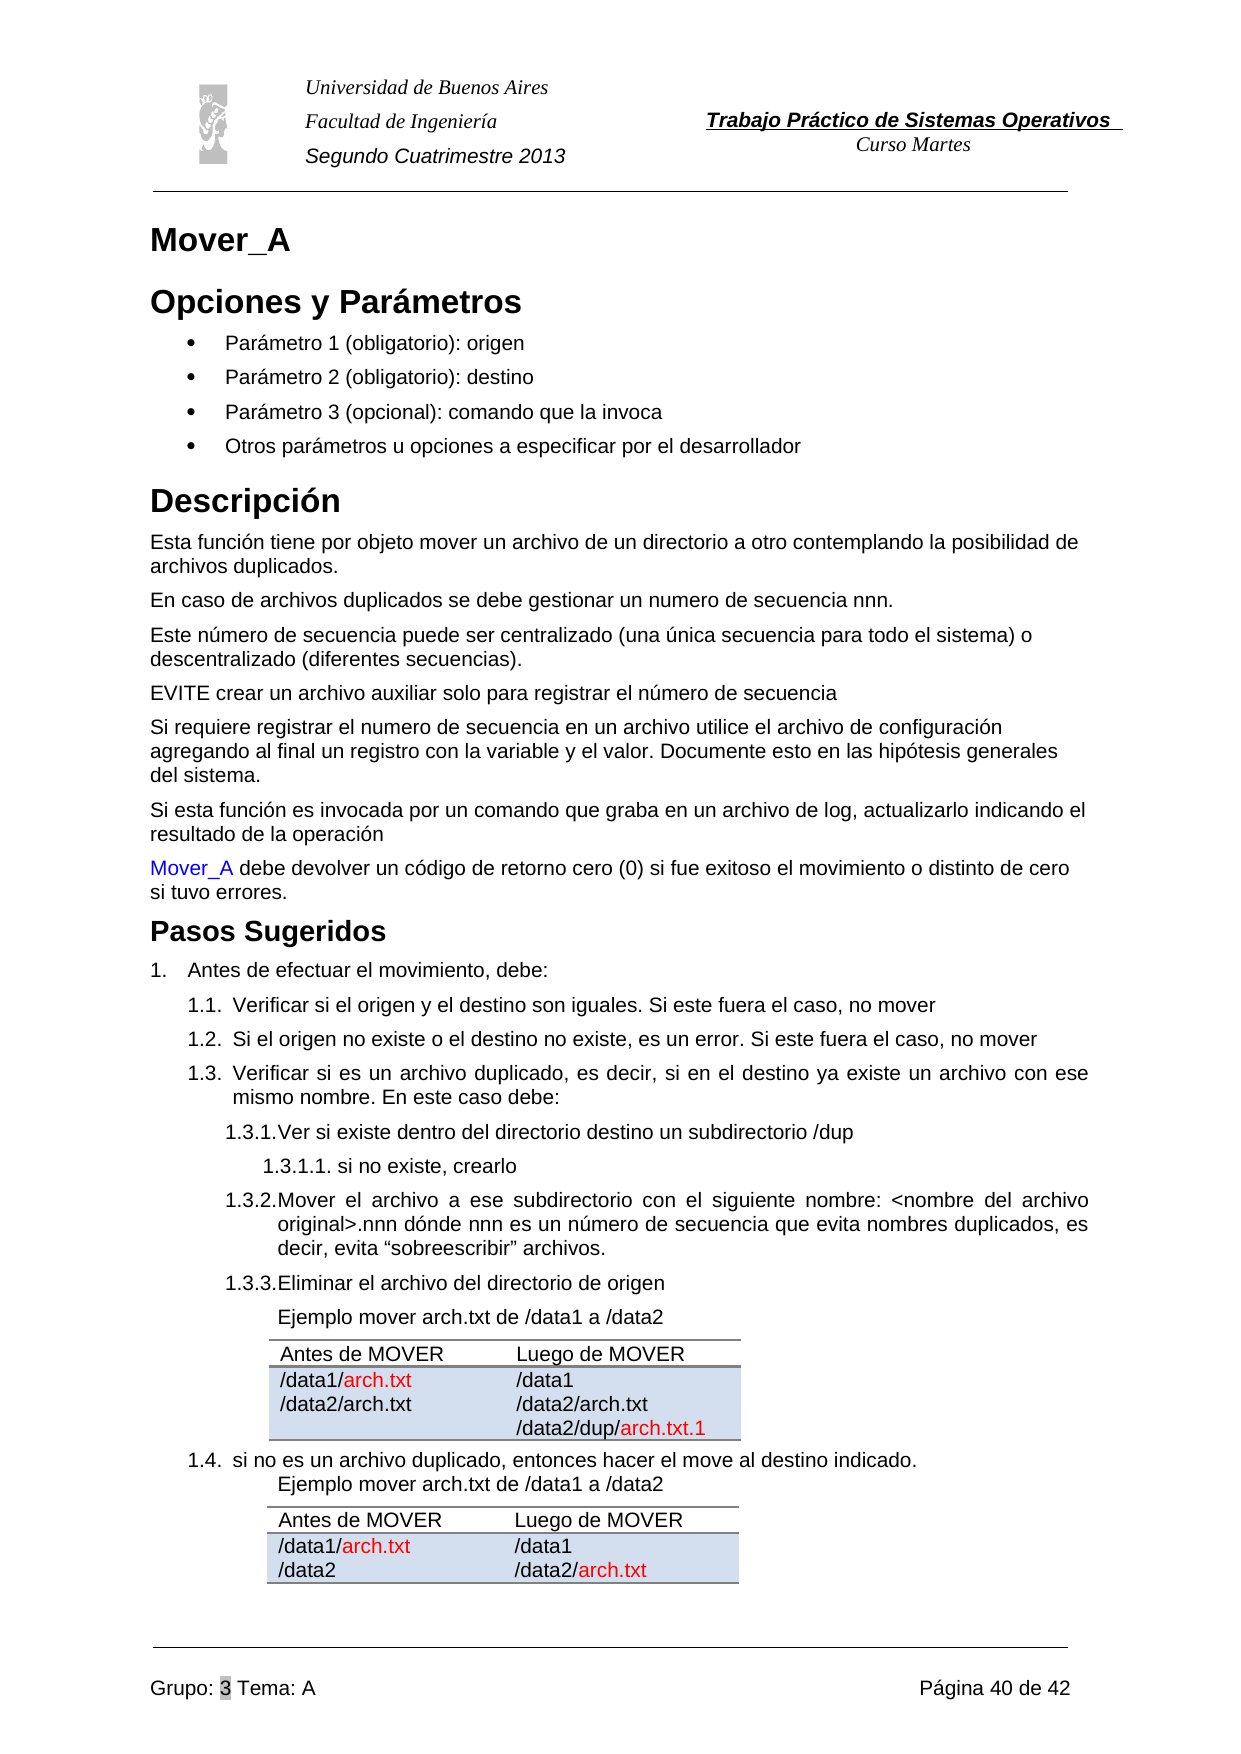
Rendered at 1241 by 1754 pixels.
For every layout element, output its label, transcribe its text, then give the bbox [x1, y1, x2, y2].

list Parámetro 2 (obligatorio): destino [187, 365, 1090, 389]
list si no existe, crearlo [262, 1154, 1090, 1178]
text Pasos Sugeridos [150, 914, 1090, 948]
list Verificar si es un archivo duplicado, es decir, si en el destino ya existe un archivo con ese mismo nombre. En este caso debe: [187, 1061, 1090, 1109]
table_header Luego de MOVER [505, 1341, 741, 1365]
list Mover el archivo a ese subdirectorio con el siguiente nombre: <nombre del archivo original>.nnn dónde nnn es un número de secuencia que evita nombres duplicados, es decir, evita “sobreescribir” archivos. [225, 1188, 1090, 1260]
text Ejemplo mover arch.txt de /data1 a /data2 [277, 1305, 1090, 1329]
text En caso de archivos duplicados se debe gestionar un numero de secuencia nnn. [150, 588, 1090, 612]
text Descripción [150, 481, 1090, 519]
table_cell /data1 /data2/arch.txt /data2/dup/arch.txt.1 [505, 1368, 741, 1439]
table_header Luego de MOVER [503, 1508, 739, 1532]
table_cell /data1/arch.txt /data2 [267, 1534, 503, 1582]
list Si el origen no existe o el destino no existe, es un error. Si este fuera el caso, no mover [187, 1027, 1090, 1051]
text Mover_A [150, 220, 1090, 259]
text Opciones y Parámetros [150, 282, 1090, 320]
list Antes de efectuar el movimiento, debe: [150, 958, 1090, 982]
text Si esta función es invocada por un comando que graba en un archivo de log, actualizarlo indicando el resultado de la operación [150, 797, 1090, 845]
text Esta función tiene por objeto mover un archivo de un directorio a otro contemplando la posibilidad de archivos duplicados. [150, 530, 1090, 578]
list Parámetro 3 (opcional): comando que la invoca [187, 399, 1090, 423]
text Mover_A debe devolver un código de retorno cero (0) si fue exitoso el movimiento o distinto de cero si tuvo errores. [150, 856, 1090, 904]
list Eliminar el archivo del directorio de origen [225, 1271, 1090, 1294]
list si no es un archivo duplicado, entonces hacer el move al destino indicado. [187, 1448, 1090, 1472]
table_header Antes de MOVER [269, 1341, 505, 1365]
table_cell /data1/arch.txt /data2/arch.txt [269, 1368, 505, 1439]
table_header Antes de MOVER [267, 1508, 503, 1532]
text Este número de secuencia puede ser centralizado (una única secuencia para todo el sistema) o descentralizado (diferentes secuencias). [150, 622, 1090, 670]
list Otros parámetros u opciones a especificar por el desarrollador [187, 434, 1090, 458]
list Parámetro 1 (obligatorio): origen [187, 331, 1090, 354]
table_cell /data1 /data2/arch.txt [503, 1534, 739, 1582]
list Ver si existe dentro del directorio destino un subdirectorio /dup [225, 1119, 1090, 1143]
text Ejemplo mover arch.txt de /data1 a /data2 [277, 1472, 1090, 1496]
list Verificar si el origen y el destino son iguales. Si este fuera el caso, no mover [187, 992, 1090, 1016]
text Si requiere registrar el numero de secuencia en un archivo utilice el archivo de configuración agregando al final un registro con la variable y el valor. Documente esto en las hipótesis generales del sistema. [150, 715, 1090, 787]
text EVITE crear un archivo auxiliar solo para registrar el número de secuencia [150, 681, 1090, 705]
picture [198, 82, 231, 166]
